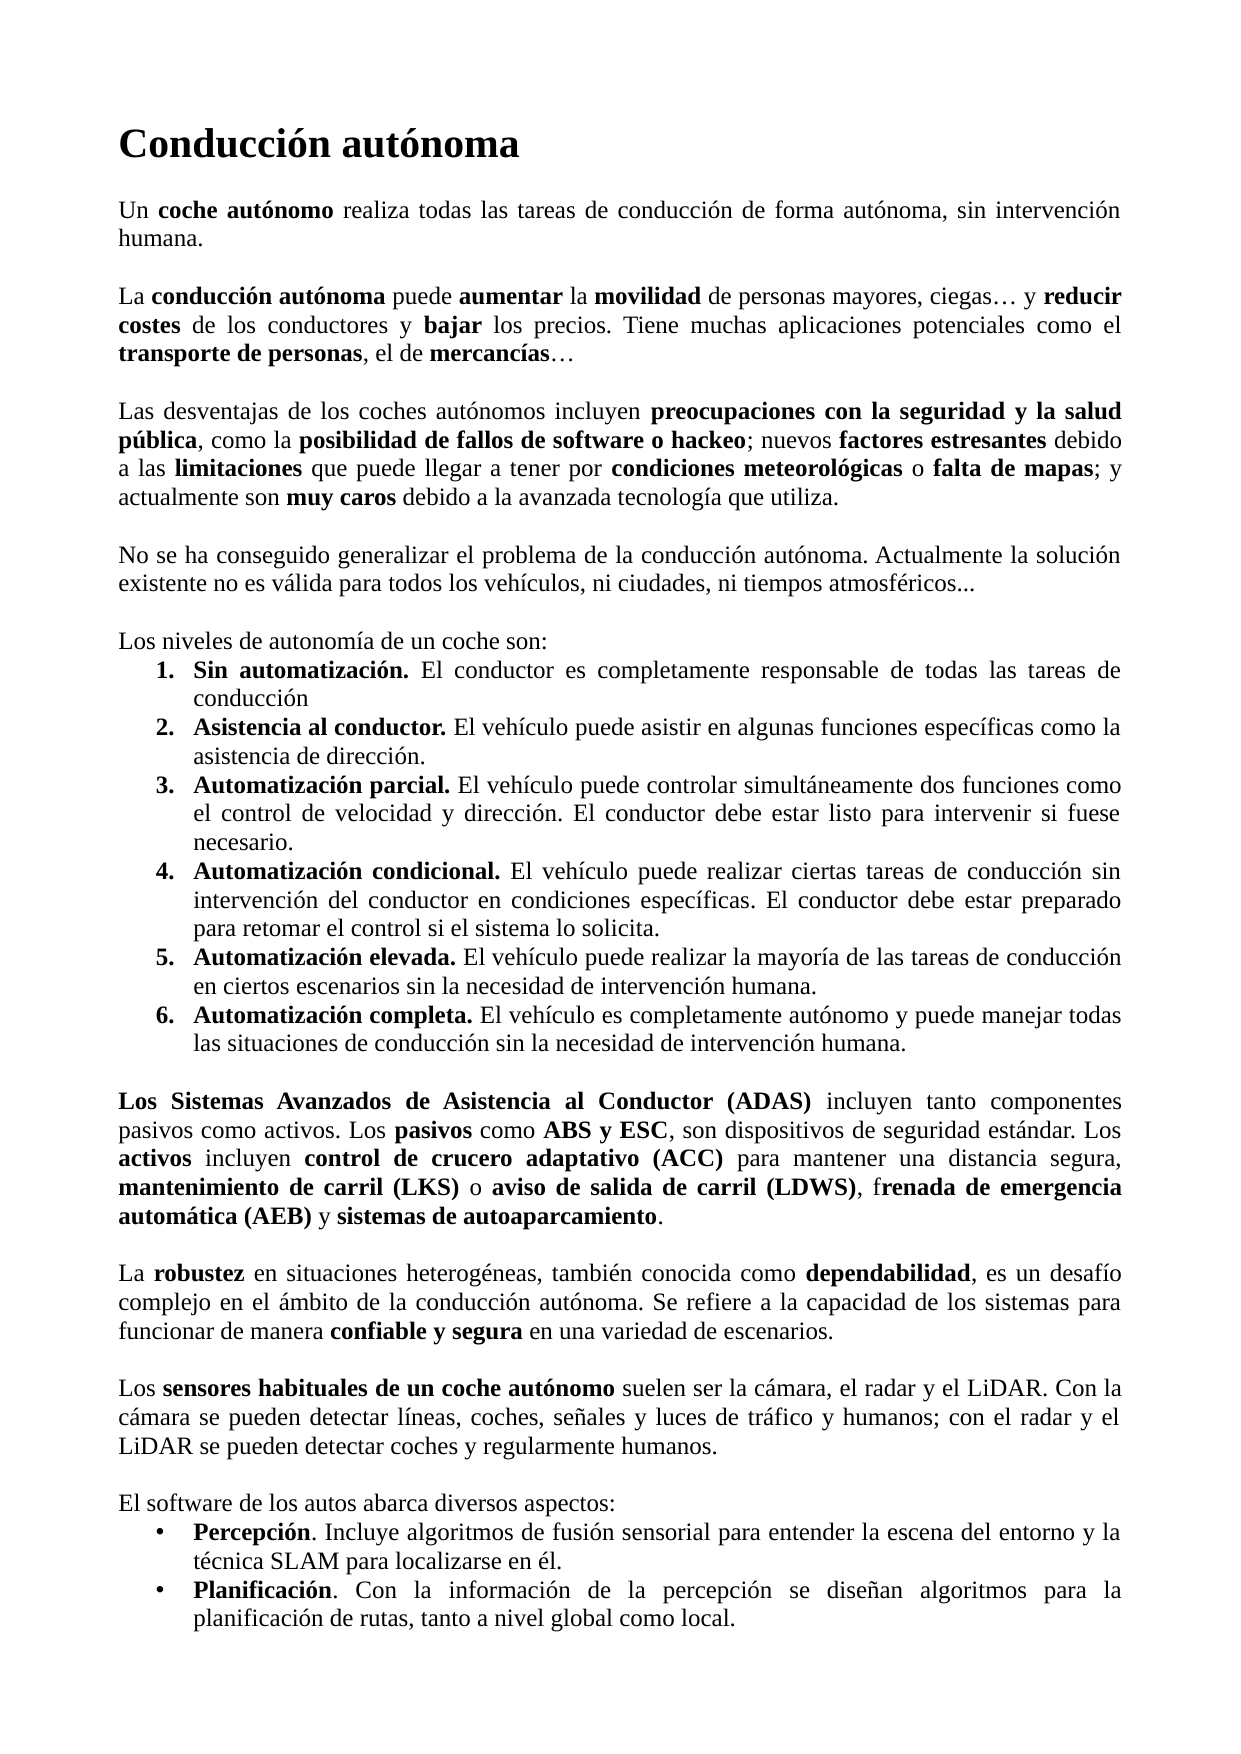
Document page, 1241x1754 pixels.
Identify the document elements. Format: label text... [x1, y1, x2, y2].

list Automatización parcial. El vehículo puede controlar simultáneamente dos funciones como el control de velocidad y dirección. El conductor debe estar listo para intervenir si fuese necesario. [156, 770, 1122, 856]
text La robustez en situaciones heterogéneas, también conocida como dependabilidad, es un desafío complejo en el ámbito de la conducción autónoma. Se refiere a la capacidad de los sistemas para funcionar de manera confiable y segura en una variedad de escenarios. [118, 1258, 1122, 1345]
list Sin automatización. El conductor es completamente responsable de todas las tareas de conducción [156, 655, 1122, 712]
list Planificación. Con la información de la percepción se diseñan algoritmos para la planificación de rutas, tanto a nivel global como local. [156, 1575, 1122, 1632]
text El software de los autos abarca diversos aspectos: [118, 1488, 1122, 1517]
text Los sensores habituales de un coche autónomo suelen ser la cámara, el radar y el LiDAR. Con la cámara se pueden detectar líneas, coches, señales y luces de tráfico y humanos; con el radar y el LiDAR se pueden detectar coches y regularmente humanos. [118, 1373, 1122, 1460]
text Conducción autónoma [118, 118, 1122, 166]
text Los niveles de autonomía de un coche son: [118, 626, 1122, 655]
list Percepción. Incluye algoritmos de fusión sensorial para entender la escena del entorno y la técnica SLAM para localizarse en él. [156, 1517, 1122, 1575]
list Automatización completa. El vehículo es completamente autónomo y puede manejar todas las situaciones de conducción sin la necesidad de intervención humana. [156, 1000, 1122, 1057]
text Las desventajas de los coches autónomos incluyen preocupaciones con la seguridad y la salud pública, como la posibilidad de fallos de software o hackeo; nuevos factores estresantes debido a las limitaciones que puede llegar a tener por condiciones meteorológicas o falta de mapas; y actualmente son muy caros debido a la avanzada tecnología que utiliza. [118, 396, 1122, 511]
list Automatización condicional. El vehículo puede realizar ciertas tareas de conducción sin intervención del conductor en condiciones específicas. El conductor debe estar preparado para retomar el control si el sistema lo solicita. [156, 856, 1122, 942]
list Asistencia al conductor. El vehículo puede asistir en algunas funciones específicas como la asistencia de dirección. [156, 712, 1122, 770]
text Los Sistemas Avanzados de Asistencia al Conductor (ADAS) incluyen tanto componentes pasivos como activos. Los pasivos como ABS y ESC, son dispositivos de seguridad estándar. Los activos incluyen control de crucero adaptativo (ACC) para mantener una distancia segura, mantenimiento de carril (LKS) o aviso de salida de carril (LDWS), frenada de emergencia automática (AEB) y sistemas de autoaparcamiento. [118, 1086, 1122, 1230]
text Un coche autónomo realiza todas las tareas de conducción de forma autónoma, sin intervención humana. [118, 195, 1122, 252]
list Automatización elevada. El vehículo puede realizar la mayoría de las tareas de conducción en ciertos escenarios sin la necesidad de intervención humana. [156, 942, 1122, 1000]
text No se ha conseguido generalizar el problema de la conducción autónoma. Actualmente la solución existente no es válida para todos los vehículos, ni ciudades, ni tiempos atmosféricos... [118, 540, 1122, 597]
text La conducción autónoma puede aumentar la movilidad de personas mayores, ciegas… y reducir costes de los conductores y bajar los precios. Tiene muchas aplicaciones potenciales como el transporte de personas, el de mercancías… [118, 281, 1122, 367]
